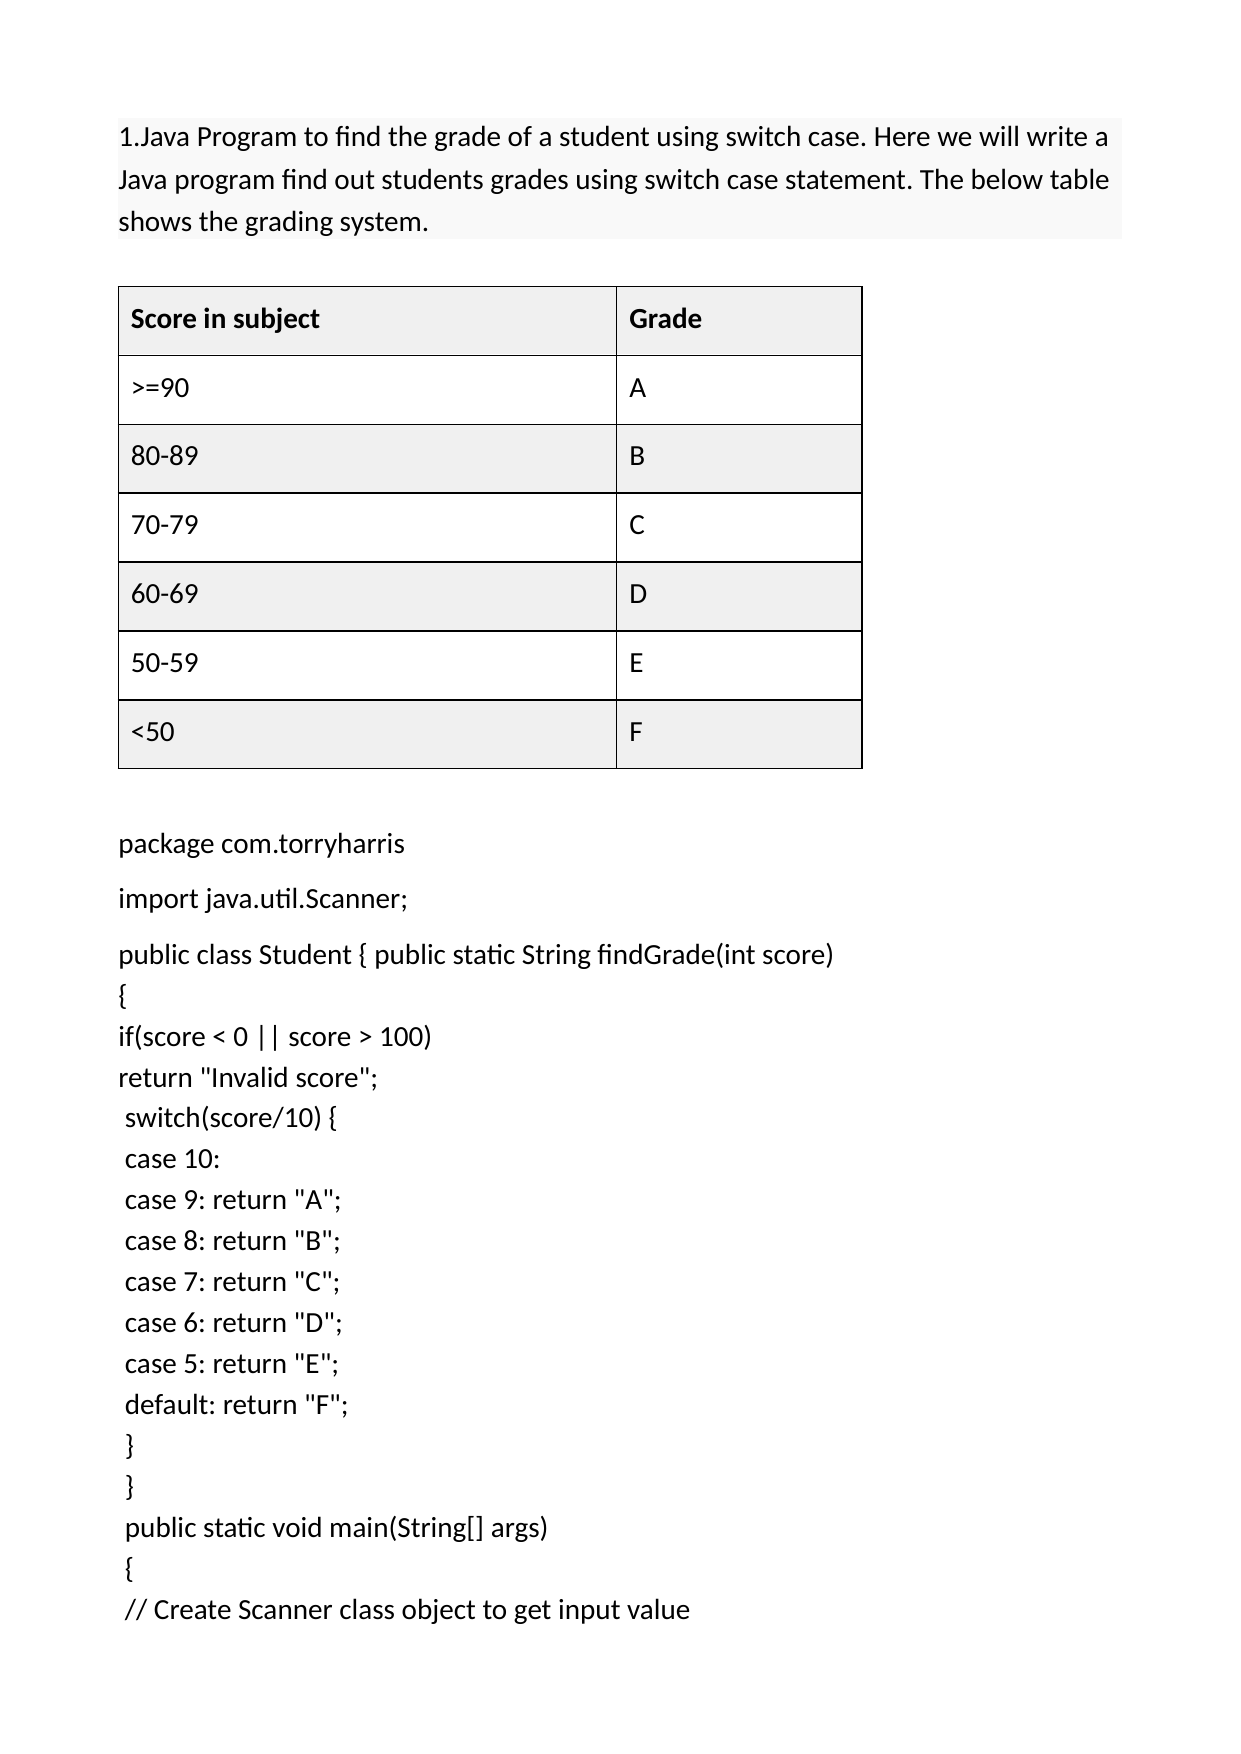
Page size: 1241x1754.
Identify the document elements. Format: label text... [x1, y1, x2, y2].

text { [118, 977, 1122, 1012]
table_cell <50 [119, 701, 616, 768]
table_header Score in subject [119, 287, 616, 354]
text import java.util.Scanner; [118, 880, 1122, 916]
table_cell 60-69 [119, 563, 616, 630]
text case 6: return "D"; [118, 1304, 1122, 1340]
text case 5: return "E"; [118, 1345, 1122, 1381]
text switch(score/10) { [118, 1099, 1122, 1135]
table_cell 50-59 [119, 632, 616, 699]
table_cell D [617, 563, 861, 630]
table_cell 80-89 [119, 425, 616, 492]
text public static void main(String[] args) [118, 1509, 1122, 1544]
text case 7: return "C"; [118, 1263, 1122, 1299]
table_cell >=90 [119, 356, 616, 423]
text case 10: [118, 1141, 1122, 1176]
text 1.Java Program to find the grade of a student using switch case. Here we will write a Java program find out students grades using switch case statement. The below table shows the grading system. [118, 118, 1122, 239]
text case 8: return "B"; [118, 1222, 1122, 1258]
table_cell C [617, 494, 861, 561]
table_cell 70-79 [119, 494, 616, 561]
text // Create Scanner class object to get input value [118, 1591, 1122, 1626]
table_cell F [617, 701, 861, 768]
text public class Student { public static String findGrade(int score) [118, 936, 1122, 971]
text } [118, 1468, 1122, 1504]
table_cell B [617, 425, 861, 492]
table_cell A [617, 356, 861, 423]
text default: return "F"; [118, 1386, 1122, 1422]
table_header Grade [617, 287, 861, 354]
text case 9: return "A"; [118, 1181, 1122, 1217]
text package com.torryharris [118, 825, 1122, 860]
text } [118, 1427, 1122, 1463]
table_cell E [617, 632, 861, 699]
text return "Invalid score"; [118, 1059, 1122, 1094]
text { [118, 1550, 1122, 1586]
text if(score < 0 || score > 100) [118, 1018, 1122, 1053]
